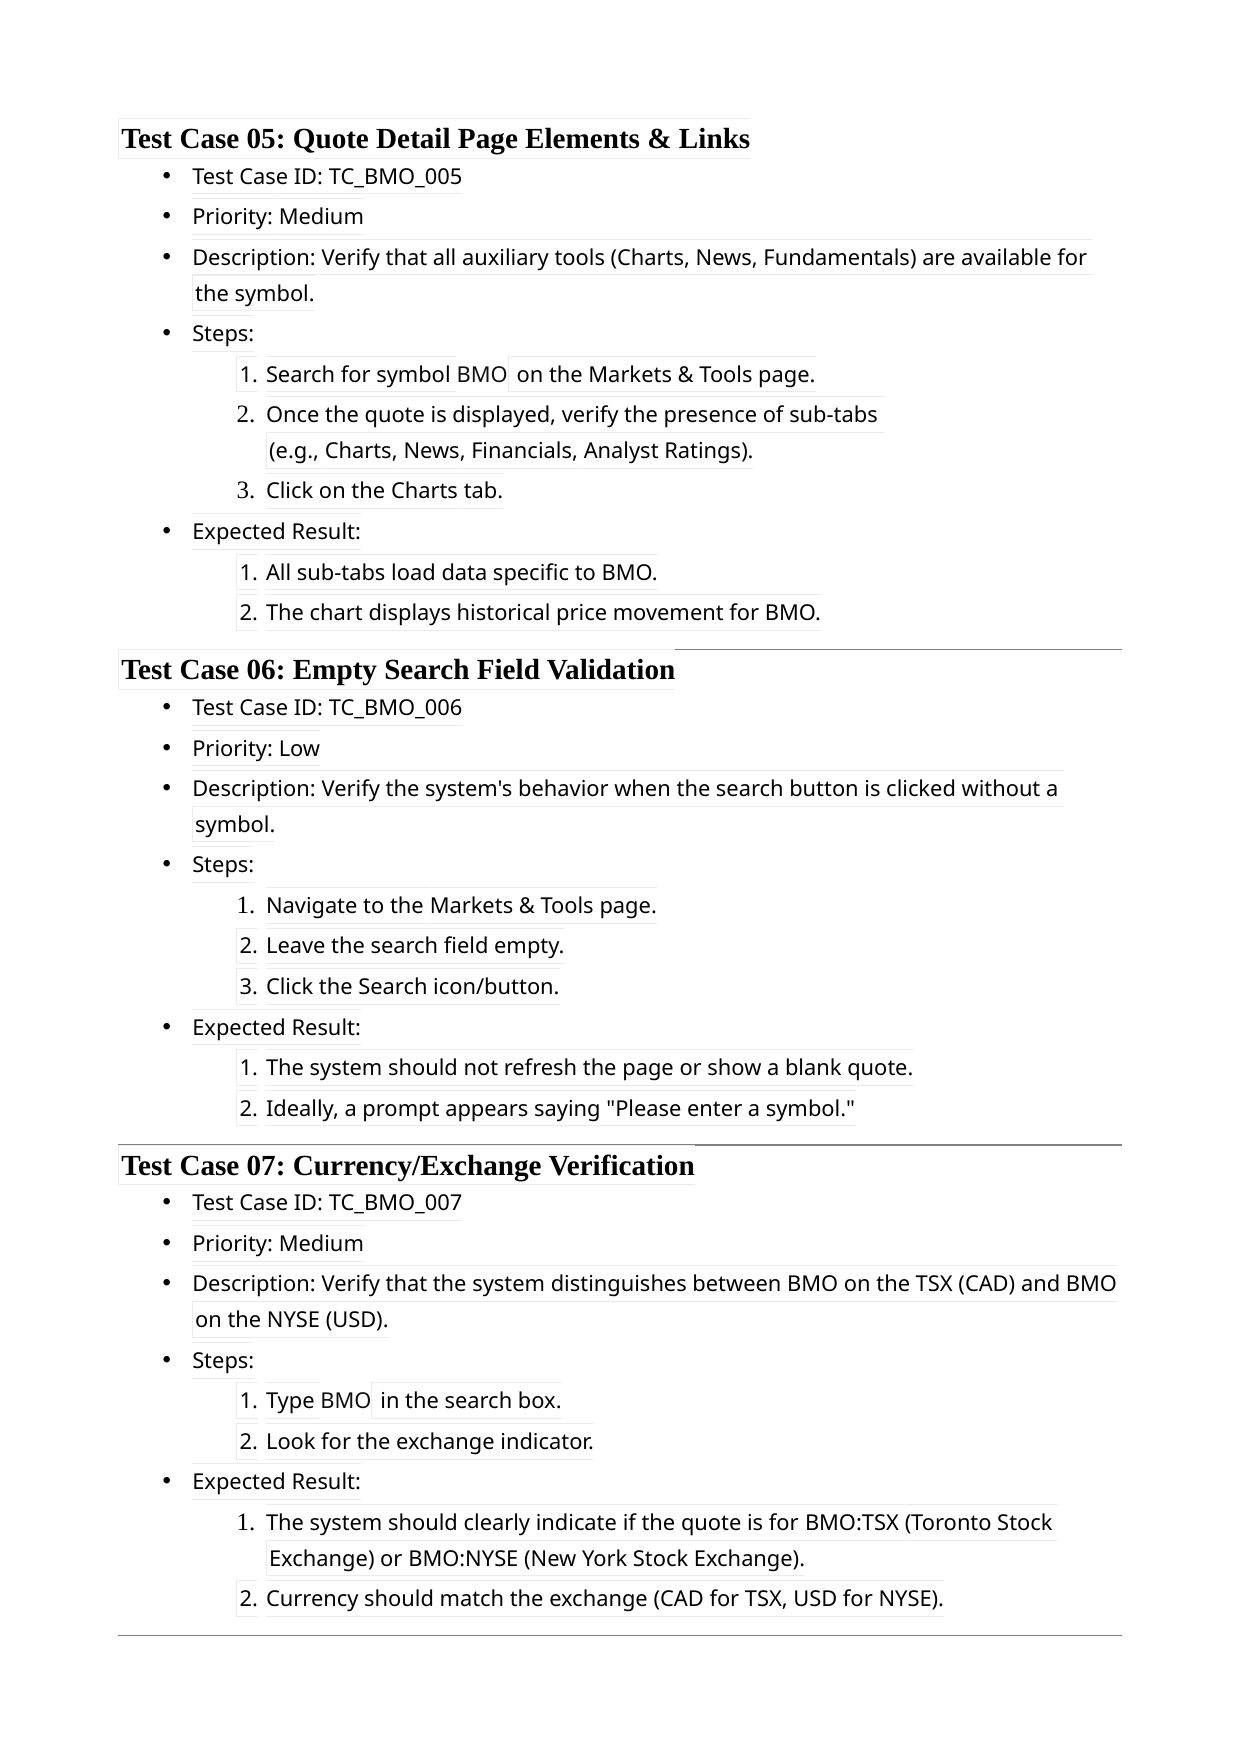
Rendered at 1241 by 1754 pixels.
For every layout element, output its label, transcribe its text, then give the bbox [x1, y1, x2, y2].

list Click on the Charts tab. [236, 472, 1122, 508]
list Navigate to the Markets & Tools page. [236, 887, 1122, 923]
list Steps: [162, 1342, 1122, 1378]
list Leave the search field empty. [236, 927, 1122, 963]
list Search for symbol BMO [237, 356, 508, 391]
subtitle Test Case 06: Empty Search Field Validation [119, 650, 1122, 689]
list Ideally, a prompt appears saying "Please enter a symbol." [236, 1089, 1122, 1125]
subtitle Test Case 05: Quote Detail Page Elements & Links [119, 118, 1122, 158]
list Expected Result: [162, 1463, 1122, 1499]
list Priority: Medium [162, 198, 1122, 234]
subtitle Test Case 07: Currency/Exchange Verification [119, 1146, 1122, 1184]
list Currency should match the exchange (CAD for TSX, USD for NYSE). [237, 1580, 1122, 1616]
list Type BMO in the search box. [237, 1382, 371, 1418]
list The system should not refresh the page or show a blank quote. [237, 1049, 1122, 1085]
list All sub-tabs load data specific to BMO. [236, 553, 1122, 589]
list The system should clearly indicate if the quote is for BMO:TSX (Toronto Stock Exchange) or BMO:NYSE (New York Stock Exchange). [236, 1504, 1122, 1576]
list Test Case ID: TC_BMO_007 [162, 1184, 1122, 1220]
list Test Case ID: TC_BMO_005 [162, 158, 1122, 193]
list on the Markets & Tools page. [509, 356, 1122, 391]
list Expected Result: [162, 513, 1122, 549]
list The chart displays historical price movement for BMO. [237, 594, 1122, 630]
list Description: Verify that all auxiliary tools (Charts, News, Fundamentals) are available for the symbol. [162, 239, 1122, 310]
list Click the Search icon/button. [237, 968, 1122, 1004]
list Priority: Medium [162, 1225, 1122, 1261]
list Expected Result: [162, 1008, 1122, 1044]
list Priority: Low [162, 729, 1122, 765]
list Once the quote is displayed, verify the presence of sub-tabs (e.g., Charts, News, Financials, Analyst Ratings). [236, 396, 1122, 468]
list Description: Verify that the system distinguishes between BMO on the TSX (CAD) and BMO on the NYSE (USD). [162, 1265, 1122, 1337]
list Steps: [162, 846, 1122, 882]
list Type BMO in the search box. [372, 1382, 1122, 1418]
list Test Case ID: TC_BMO_006 [162, 689, 1122, 725]
list Description: Verify the system's behavior when the search button is clicked without a symbol. [162, 770, 1122, 842]
list Look for the exchange indicator. [237, 1423, 1122, 1459]
list Steps: [162, 315, 1122, 351]
